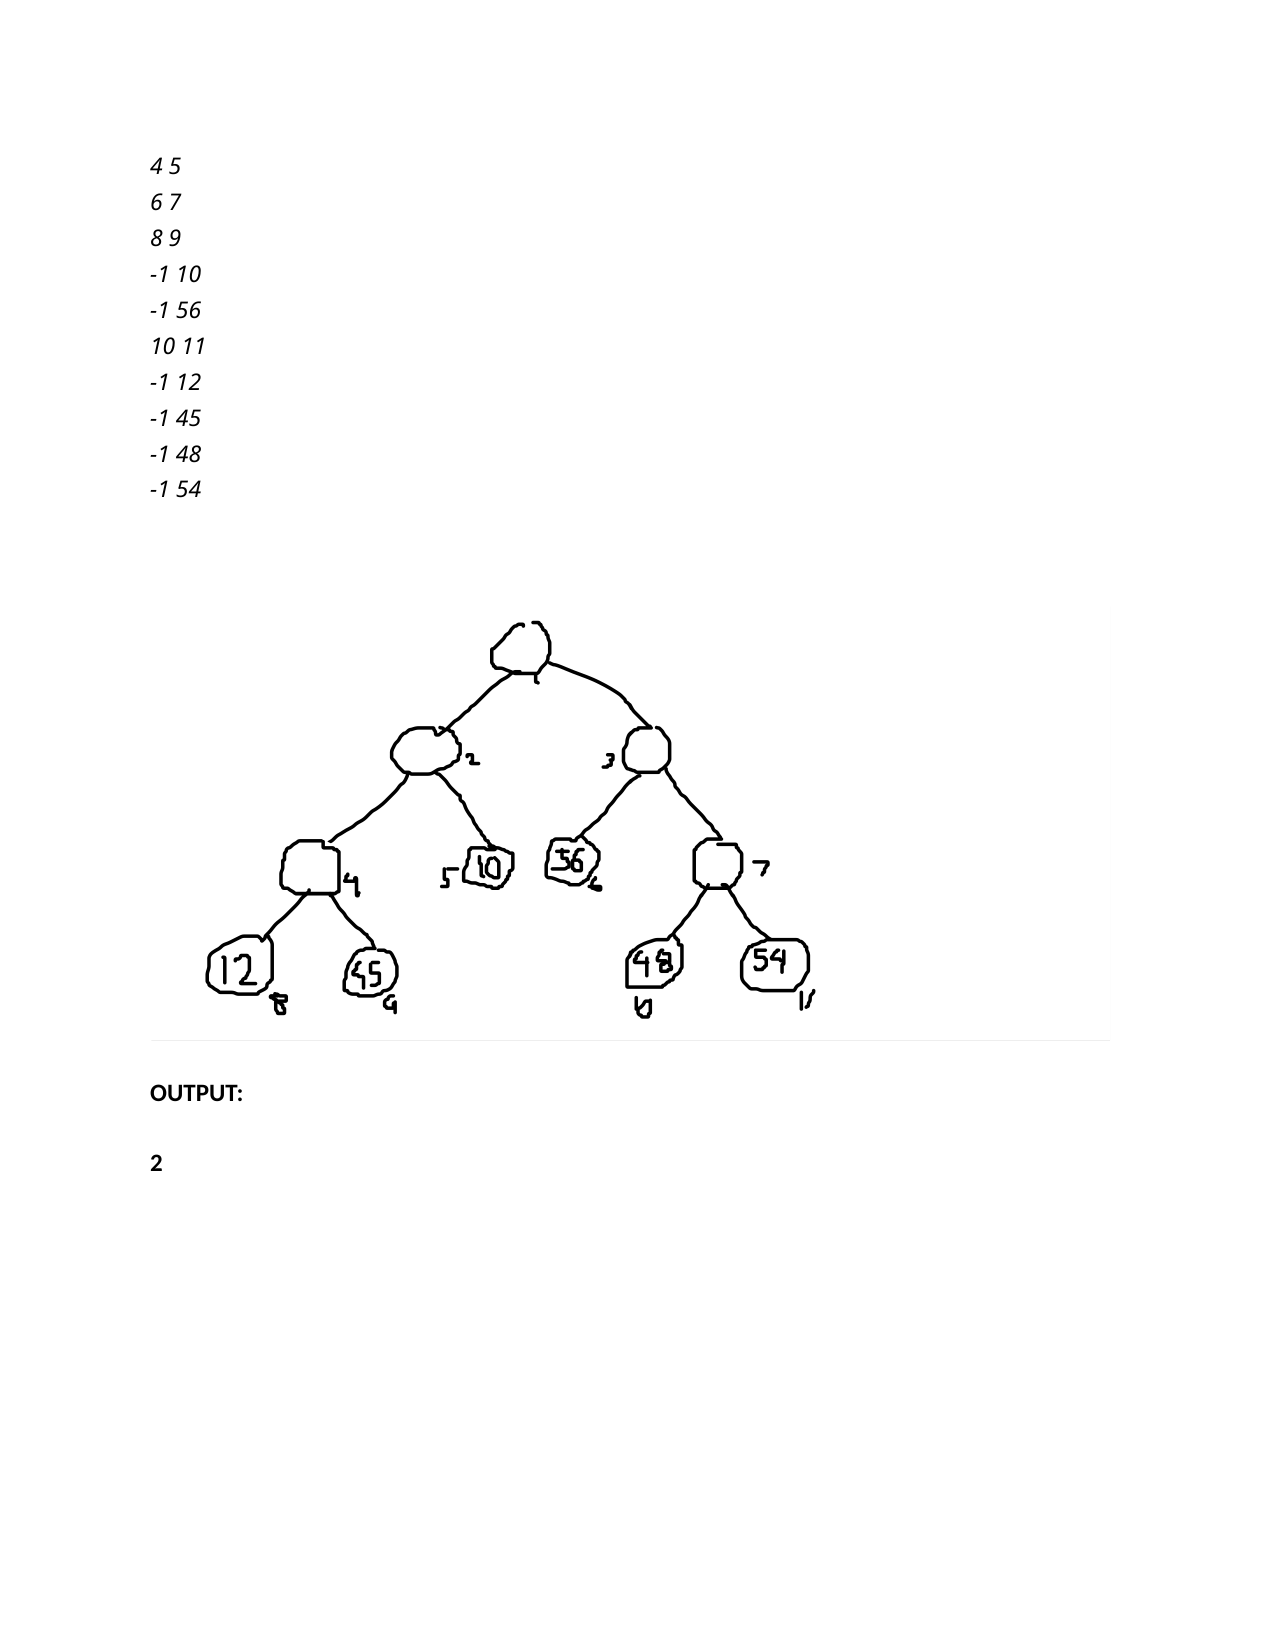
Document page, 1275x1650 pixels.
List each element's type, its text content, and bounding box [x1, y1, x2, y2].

text -1 10 [150, 258, 1125, 289]
text 2 [150, 1147, 1125, 1177]
text OUTPUT: [150, 1077, 1125, 1107]
text 10 11 [150, 330, 1125, 361]
text 8 9 [150, 222, 1125, 253]
picture [150, 606, 1110, 1041]
text -1 56 [150, 294, 1125, 325]
text 6 7 [150, 186, 1125, 217]
text -1 54 [150, 473, 1125, 505]
text -1 45 [150, 402, 1125, 433]
text -1 48 [150, 437, 1125, 469]
text 4 5 [150, 150, 1125, 181]
text -1 12 [150, 366, 1125, 397]
